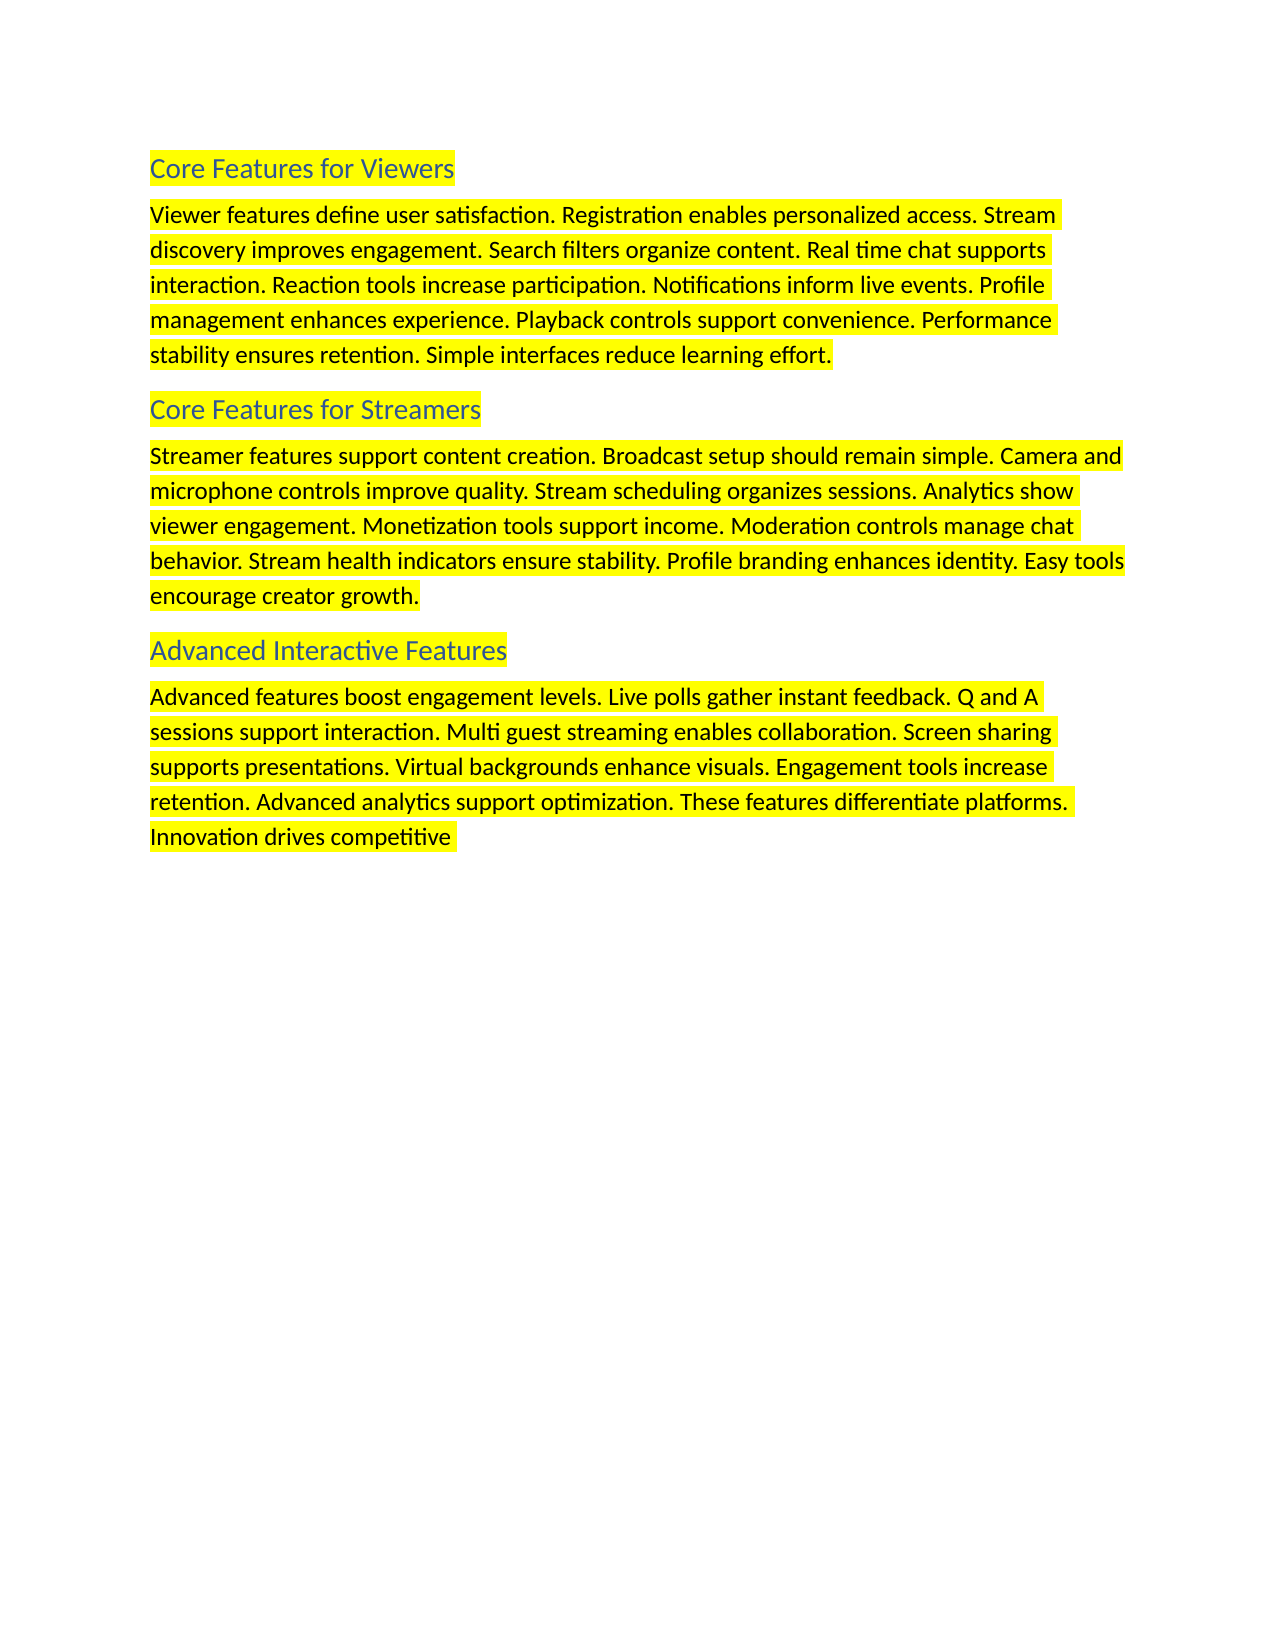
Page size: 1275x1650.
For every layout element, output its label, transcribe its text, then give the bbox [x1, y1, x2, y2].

text Streamer features support content creation. Broadcast setup should remain simple. Camera and microphone controls improve quality. Stream scheduling organizes sessions. Analytics show viewer engagement. Monetization tools support income. Moderation controls manage chat behavior. Stream health indicators ensure stability. Profile branding enhances identity. Easy tools encourage creator growth. [150, 440, 1125, 611]
subtitle Core Features for Viewers [150, 150, 1125, 186]
subtitle Advanced Interactive Features [150, 632, 1125, 667]
subtitle Core Features for Streamers [150, 391, 1125, 427]
text Advanced features boost engagement levels. Live polls gather instant feedback. Q and A sessions support interaction. Multi guest streaming enables collaboration. Screen sharing supports presentations. Virtual backgrounds enhance visuals. Engagement tools increase retention. Advanced analytics support optimization. These features differentiate platforms. Innovation drives competitive [150, 681, 1125, 852]
text Viewer features define user satisfaction. Registration enables personalized access. Stream discovery improves engagement. Search filters organize content. Real time chat supports interaction. Reaction tools increase participation. Notifications inform live events. Profile management enhances experience. Playback controls support convenience. Performance stability ensures retention. Simple interfaces reduce learning effort. [150, 199, 1125, 370]
